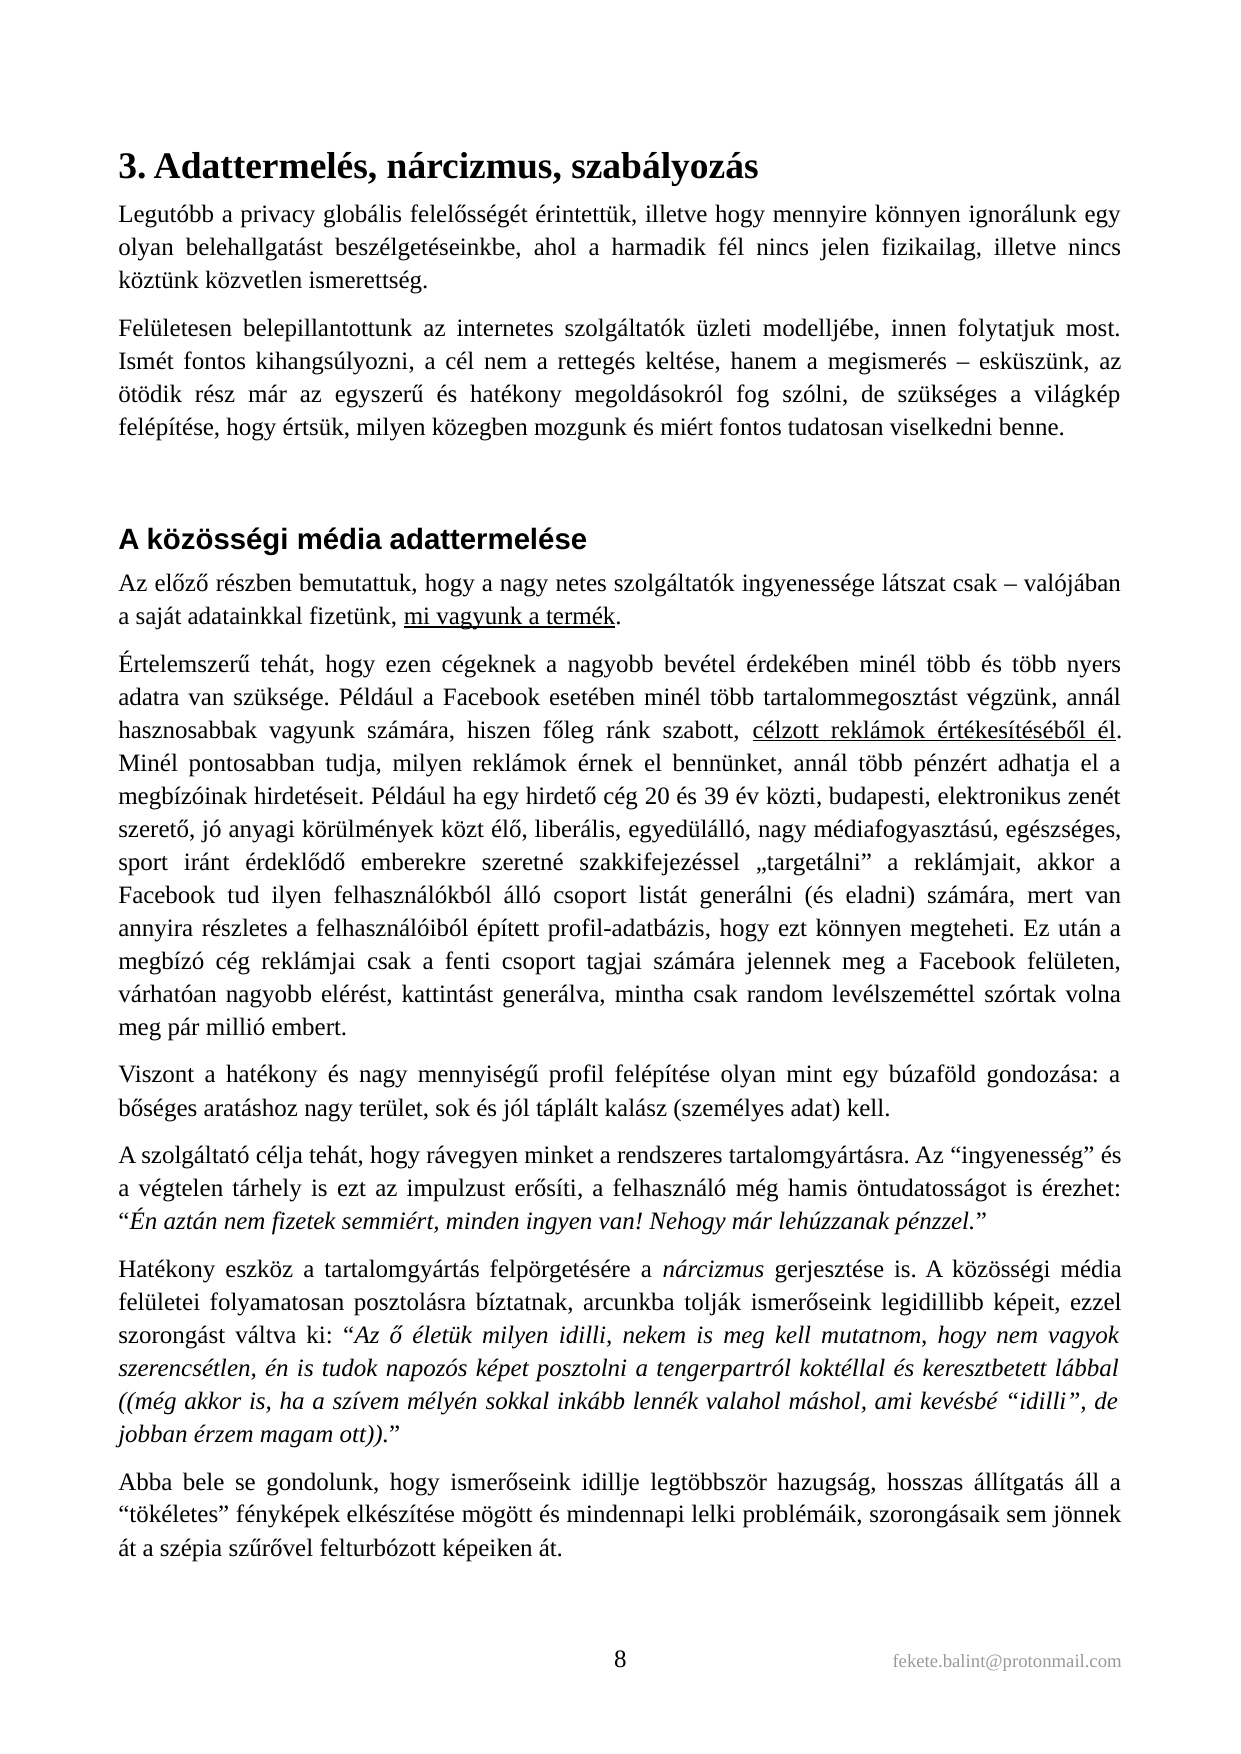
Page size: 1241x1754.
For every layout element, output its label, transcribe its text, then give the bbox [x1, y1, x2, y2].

subtitle A közösségi média adattermelése [118, 522, 1122, 556]
text Hatékony eszköz a tartalomgyártás felpörgetésére a nárcizmus gerjesztése is. A közösségi média felületei folyamatosan posztolásra bíztatnak, arcunkba tolják ismerőseink legidillibb képeit, ezzel szorongást váltva ki: “Az ő életük milyen idilli, nekem is meg kell mutatnom, hogy nem vagyok szerencsétlen, én is tudok napozós képet posztolni a tengerpartról koktéllal és keresztbetett lábbal ((még akkor is, ha a szívem mélyén sokkal inkább lennék valahol máshol, ami kevésbé “idilli”, de jobban érzem magam ott)).” [118, 1254, 1122, 1448]
text Az előző részben bemutattuk, hogy a nagy netes szolgáltatók ingyenessége látszat csak – valójában a saját adatainkkal fizetünk, mi vagyunk a termék. [118, 568, 1122, 630]
text Legutóbb a privacy globális felelősségét érintettük, illetve hogy mennyire könnyen ignorálunk egy olyan belehallgatást beszélgetéseinkbe, ahol a harmadik fél nincs jelen fizikailag, illetve nincs köztünk közvetlen ismerettség. [118, 199, 1122, 294]
text Értelemszerű tehát, hogy ezen cégeknek a nagyobb bevétel érdekében minél több és több nyers adatra van szüksége. Például a Facebook esetében minél több tartalommegosztást végzünk, annál hasznosabbak vagyunk számára, hiszen főleg ránk szabott, célzott reklámok értékesítéséből él. Minél pontosabban tudja, milyen reklámok érnek el bennünket, annál több pénzért adhatja el a megbízóinak hirdetéseit. Például ha egy hirdető cég 20 és 39 év közti, budapesti, elektronikus zenét szerető, jó anyagi körülmények közt élő, liberális, egyedülálló, nagy médiafogyasztású, egészséges, sport iránt érdeklődő emberekre szeretné szakkifejezéssel „targetálni” a reklámjait, akkor a Facebook tud ilyen felhasználókból álló csoport listát generálni (és eladni) számára, mert van annyira részletes a felhasználóiból épített profil-adatbázis, hogy ezt könnyen megteheti. Ez után a megbízó cég reklámjai csak a fenti csoport tagjai számára jelennek meg a Facebook felületen, várhatóan nagyobb elérést, kattintást generálva, mintha csak random levélszeméttel szórtak volna meg pár millió embert. [118, 649, 1122, 1041]
text Felületesen belepillantottunk az internetes szolgáltatók üzleti modelljébe, innen folytatjuk most. Ismét fontos kihangsúlyozni, a cél nem a rettegés keltése, hanem a megismerés – esküszünk, az ötödik rész már az egyszerű és hatékony megoldásokról fog szólni, de szükséges a világkép felépítése, hogy értsük, milyen közegben mozgunk és miért fontos tudatosan viselkedni benne. [118, 313, 1122, 441]
subtitle 3. Adattermelés, nárcizmus, szabályozás [118, 144, 1122, 187]
text A szolgáltató célja tehát, hogy rávegyen minket a rendszeres tartalomgyártásra. Az “ingyenesség” és a végtelen tárhely is ezt az impulzust erősíti, a felhasználó még hamis öntudatosságot is érezhet: “Én aztán nem fizetek semmiért, minden ingyen van! Nehogy már lehúzzanak pénzzel.” [118, 1140, 1122, 1235]
text Abba bele se gondolunk, hogy ismerőseink idillje legtöbbször hazugság, hosszas állítgatás áll a “tökéletes” fényképek elkészítése mögött és mindennapi lelki problémáik, szorongásaik sem jönnek át a szépia szűrővel felturbózott képeiken át. [118, 1467, 1122, 1561]
text Viszont a hatékony és nagy mennyiségű profil felépítése olyan mint egy búzaföld gondozása: a bőséges aratáshoz nagy terület, sok és jól táplált kalász (személyes adat) kell. [118, 1059, 1122, 1121]
